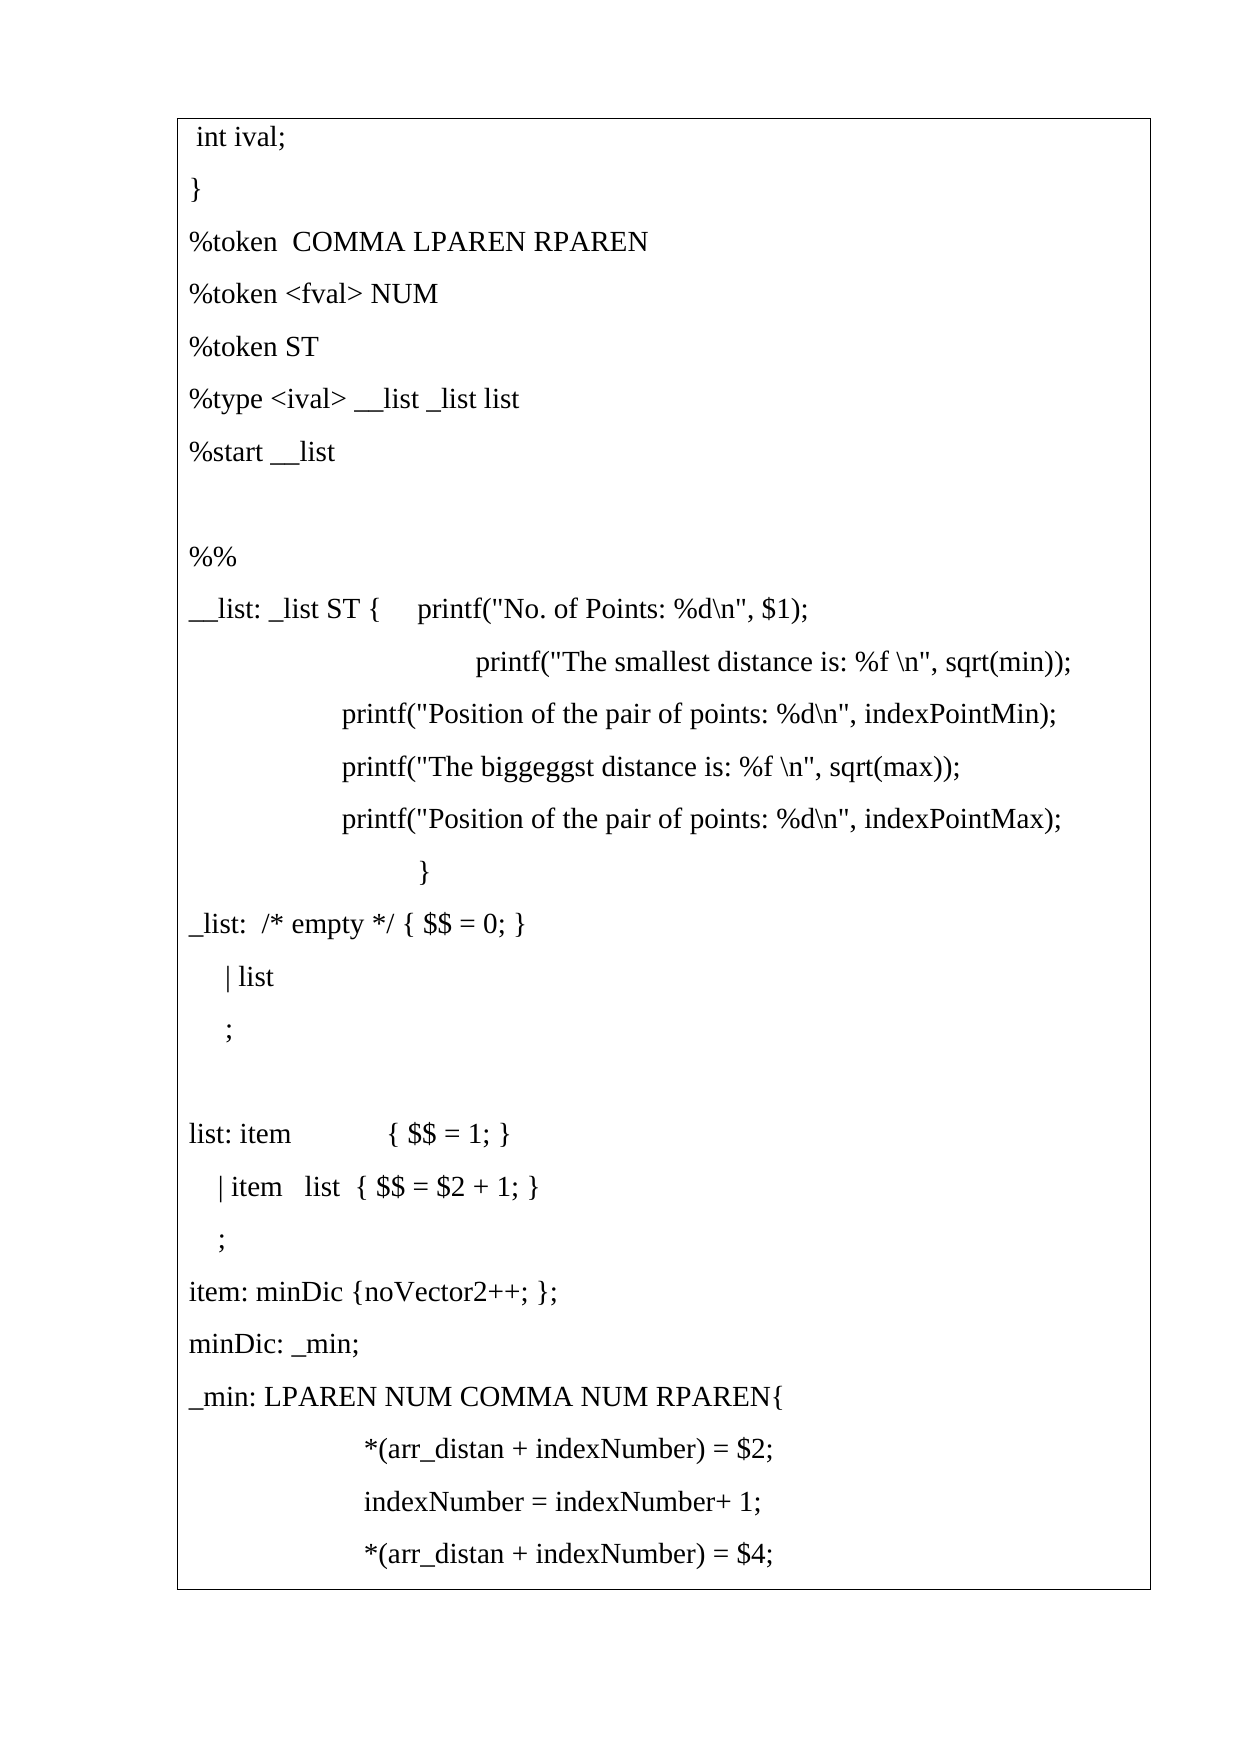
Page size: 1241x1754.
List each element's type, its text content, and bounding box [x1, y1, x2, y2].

table_cell int ival; } %token COMMA LPAREN RPAREN %token <fval> NUM %token ST %type <ival> __list _list list %start __list %% __list: _list ST { printf("No. of Points: %d\n", $1); printf("The smallest distance is: %f \n", sqrt(min)); printf("Position of the pair of points: %d\n", indexPointMin); printf("The biggeggst distance is: %f \n", sqrt(max)); printf("Position of the pair of points: %d\n", indexPointMax); } _list: /* empty */ { $$ = 0; } | list ; list: item { $$ = 1; } | item list { $$ = $2 + 1; } ; item: minDic {noVector2++; }; minDic: _min; _min: LPAREN NUM COMMA NUM RPAREN{ *(arr_distan + indexNumber) = $2; indexNumber = indexNumber+ 1; *(arr_distan + indexNumber) = $4; [178, 119, 1150, 1589]
